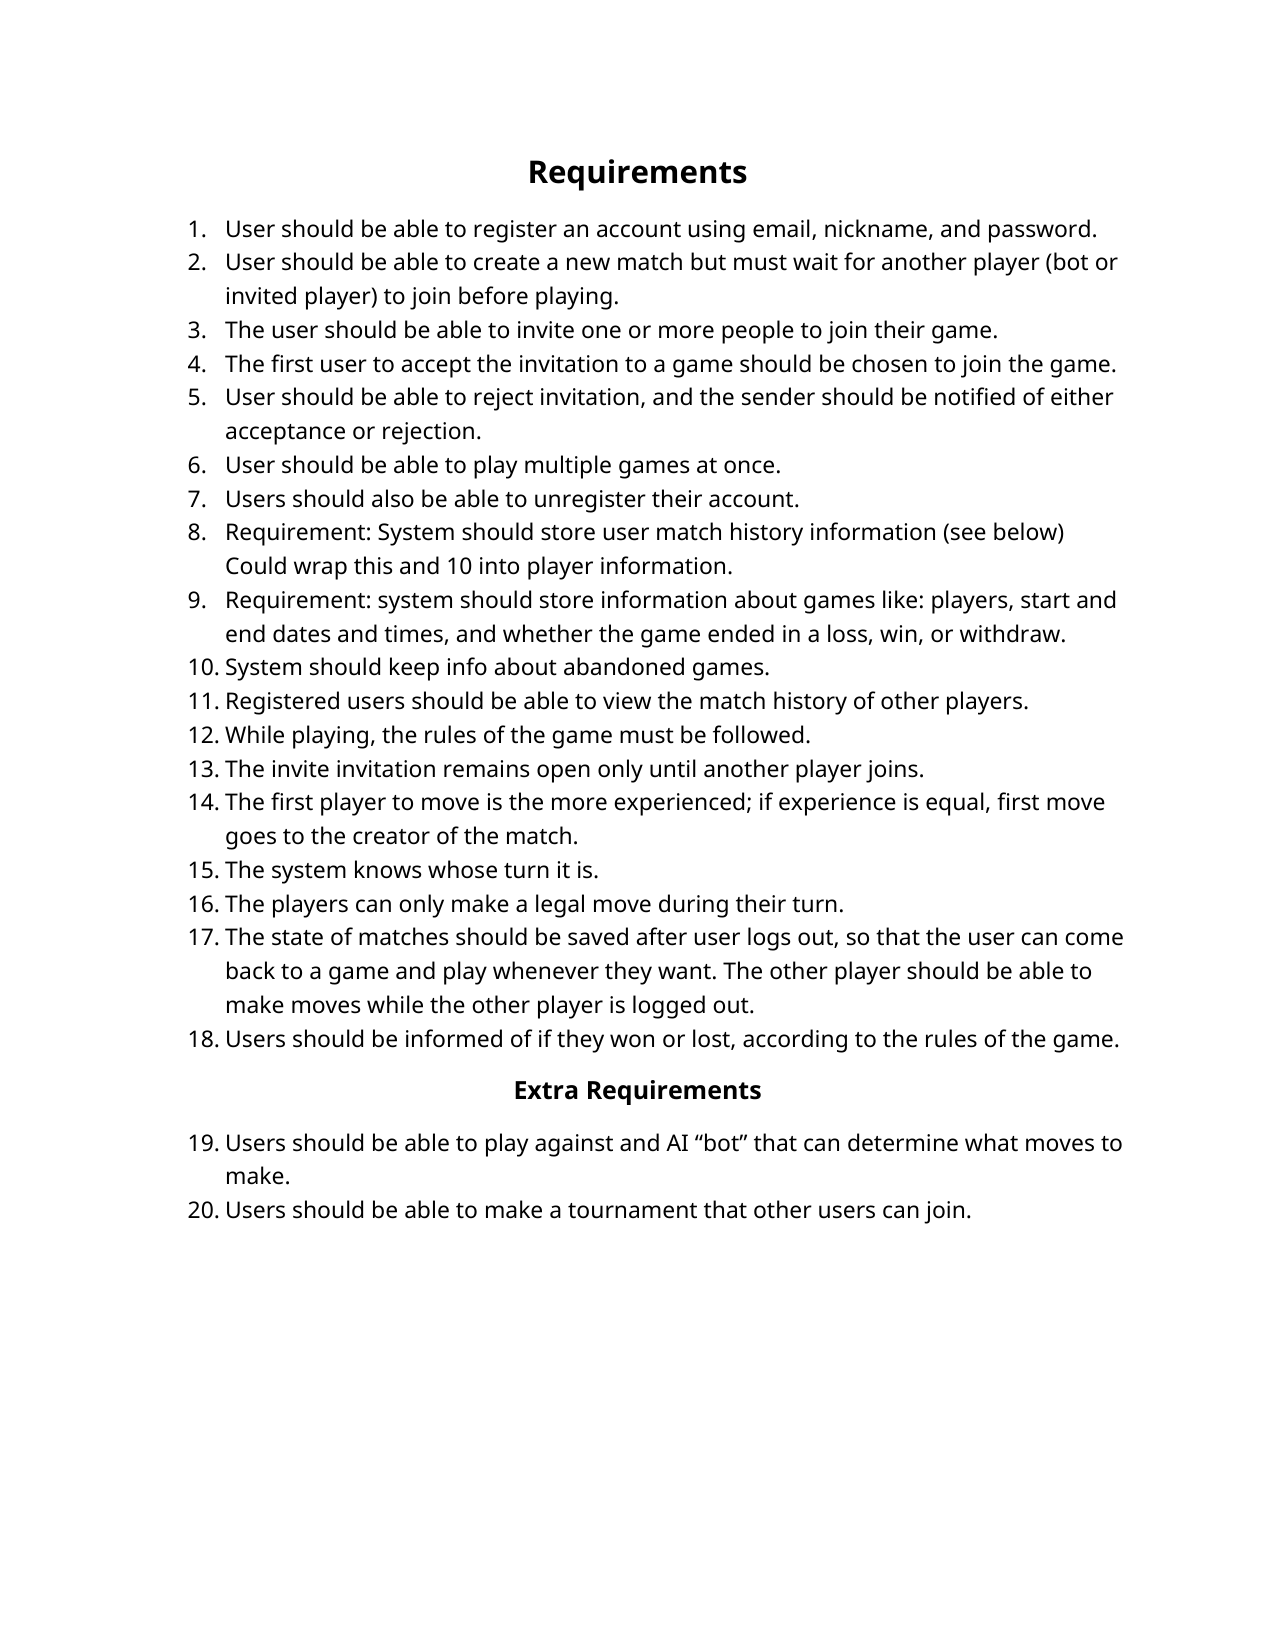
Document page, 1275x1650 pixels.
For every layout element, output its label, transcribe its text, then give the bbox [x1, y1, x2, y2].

list System should keep info about abandoned games. [187, 651, 1125, 683]
text Extra Requirements [150, 1073, 1125, 1107]
list The invite invitation remains open only until another player joins. [187, 753, 1125, 784]
list Users should also be able to unregister their account. [187, 483, 1125, 514]
list User should be able to register an account using email, nickname, and password. [187, 213, 1125, 244]
list The user should be able to invite one or more people to join their game. [187, 314, 1125, 345]
list Requirement: system should store information about games like: players, start and end dates and times, and whether the game ended in a loss, win, or withdraw. [187, 584, 1125, 649]
list Users should be informed of if they won or lost, according to the rules of the game. [187, 1023, 1125, 1054]
list The first player to move is the more experienced; if experience is equal, first move goes to the creator of the match. [187, 786, 1125, 851]
text Requirements [150, 150, 1125, 193]
list The players can only make a legal move during their turn. [187, 888, 1125, 919]
list The first user to accept the invitation to a game should be chosen to join the game. [187, 348, 1125, 379]
list User should be able to play multiple games at once. [187, 449, 1125, 480]
list Users should be able to play against and AI “bot” that can determine what moves to make. [187, 1126, 1125, 1191]
list Registered users should be able to view the match history of other players. [187, 685, 1125, 716]
list Users should be able to make a tournament that other users can join. [187, 1194, 1125, 1225]
list While playing, the rules of the game must be followed. [187, 719, 1125, 750]
list The state of matches should be saved after user logs out, so that the user can come back to a game and play whenever they want. The other player should be able to make moves while the other player is logged out. [187, 921, 1125, 1020]
list User should be able to create a new match but must wait for another player (bot or invited player) to join before playing. [187, 246, 1125, 311]
list The system knows whose turn it is. [187, 854, 1125, 885]
list Requirement: System should store user match history information (see below) Could wrap this and 10 into player information. [187, 516, 1125, 581]
list User should be able to reject invitation, and the sender should be notified of either acceptance or rejection. [187, 381, 1125, 446]
